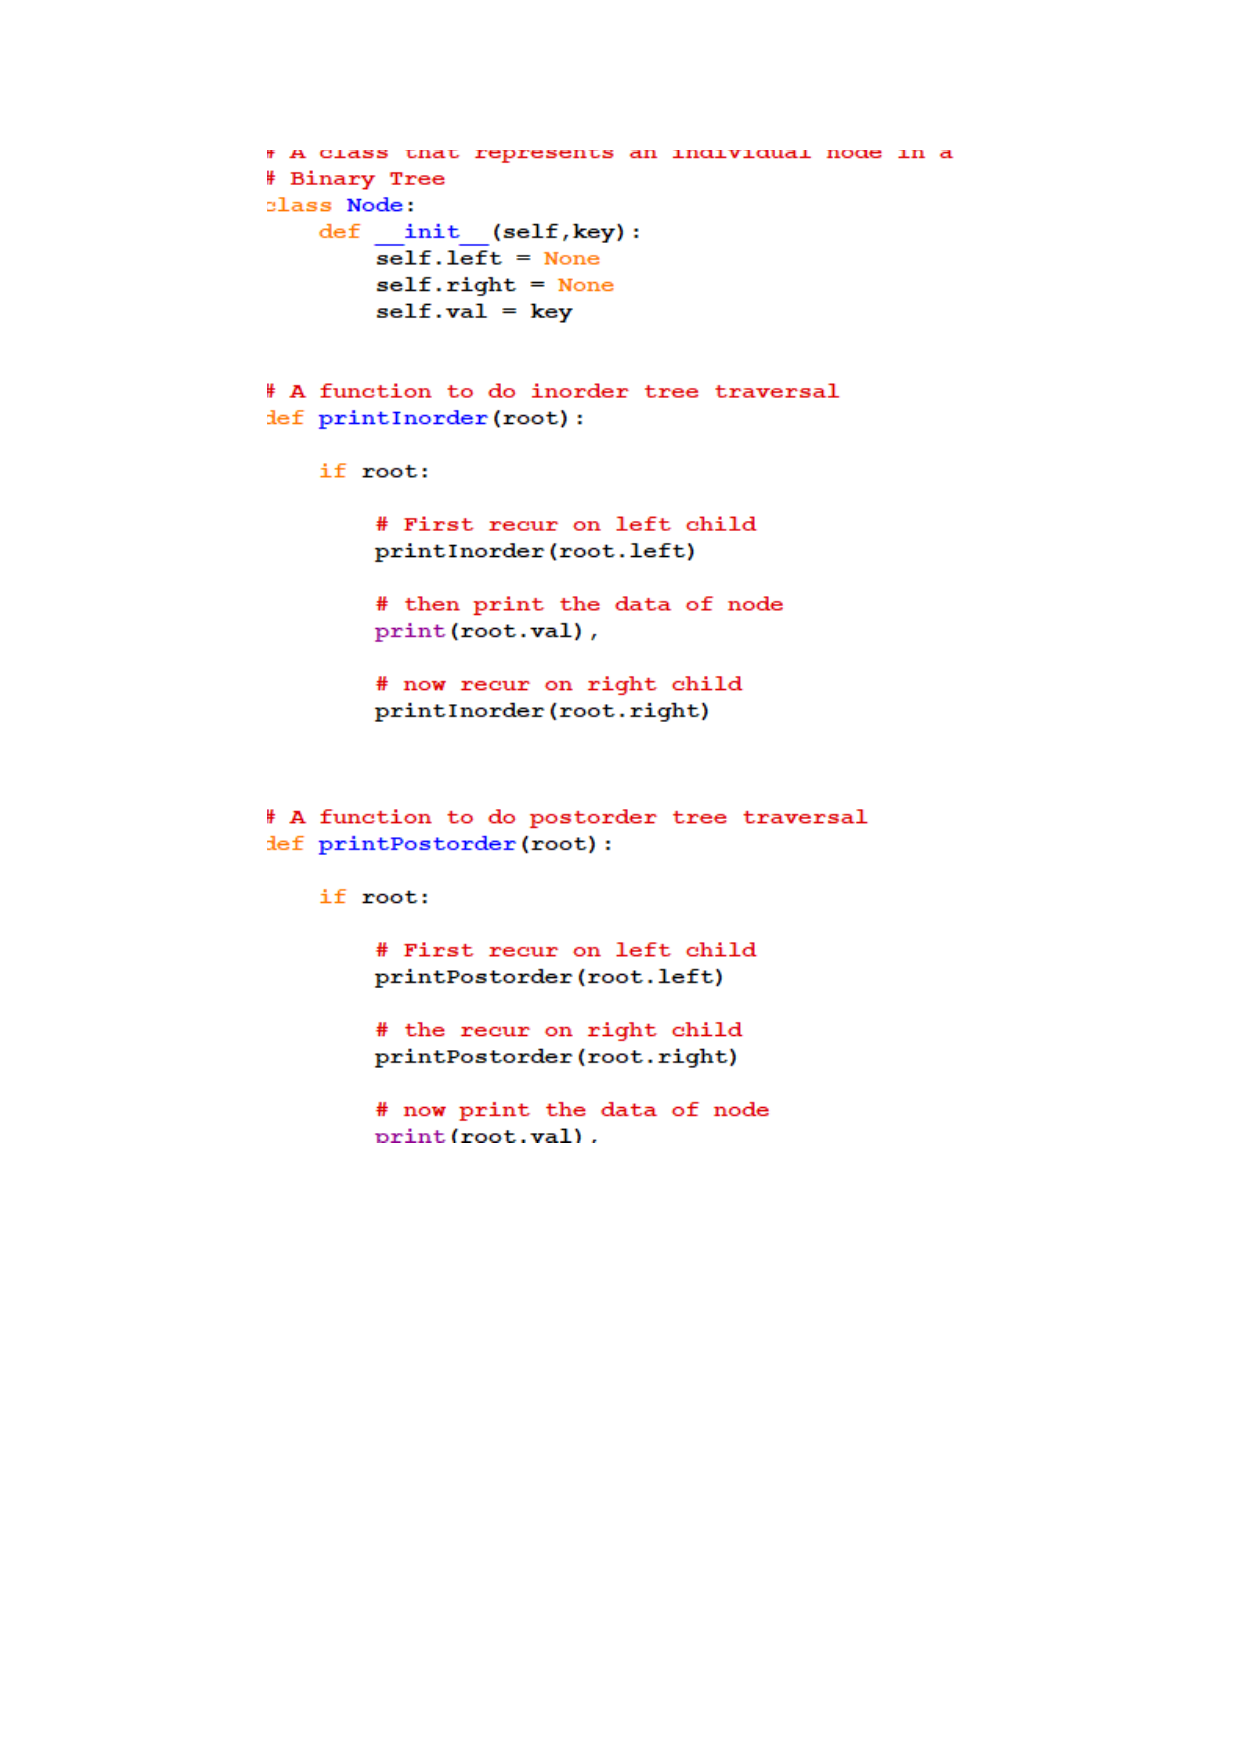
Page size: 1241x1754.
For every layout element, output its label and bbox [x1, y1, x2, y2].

picture [267, 150, 974, 1143]
